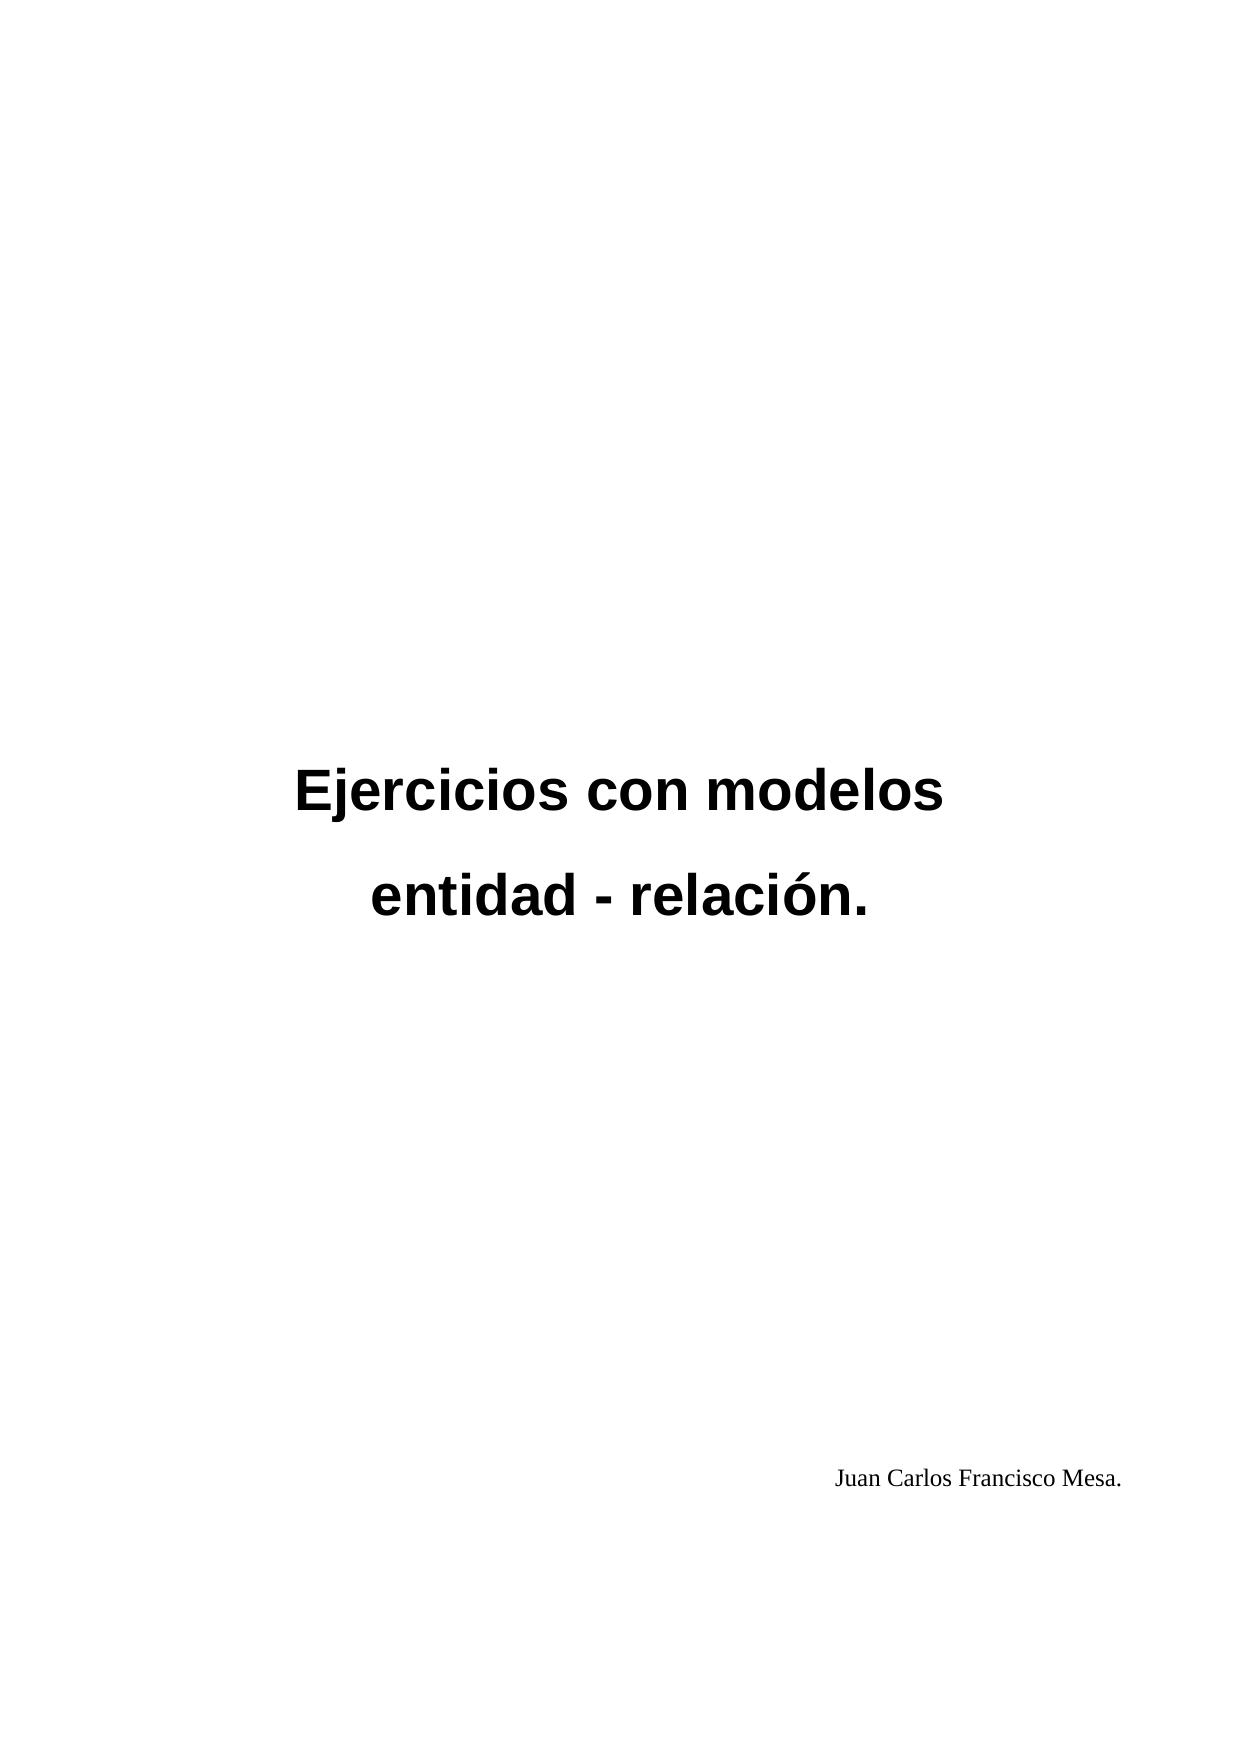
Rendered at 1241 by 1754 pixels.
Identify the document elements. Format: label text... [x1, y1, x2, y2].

title Ejercicios con modelos [118, 756, 1122, 823]
title entidad - relación. [118, 860, 1122, 927]
text Juan Carlos Francisco Mesa. [118, 1463, 1122, 1492]
